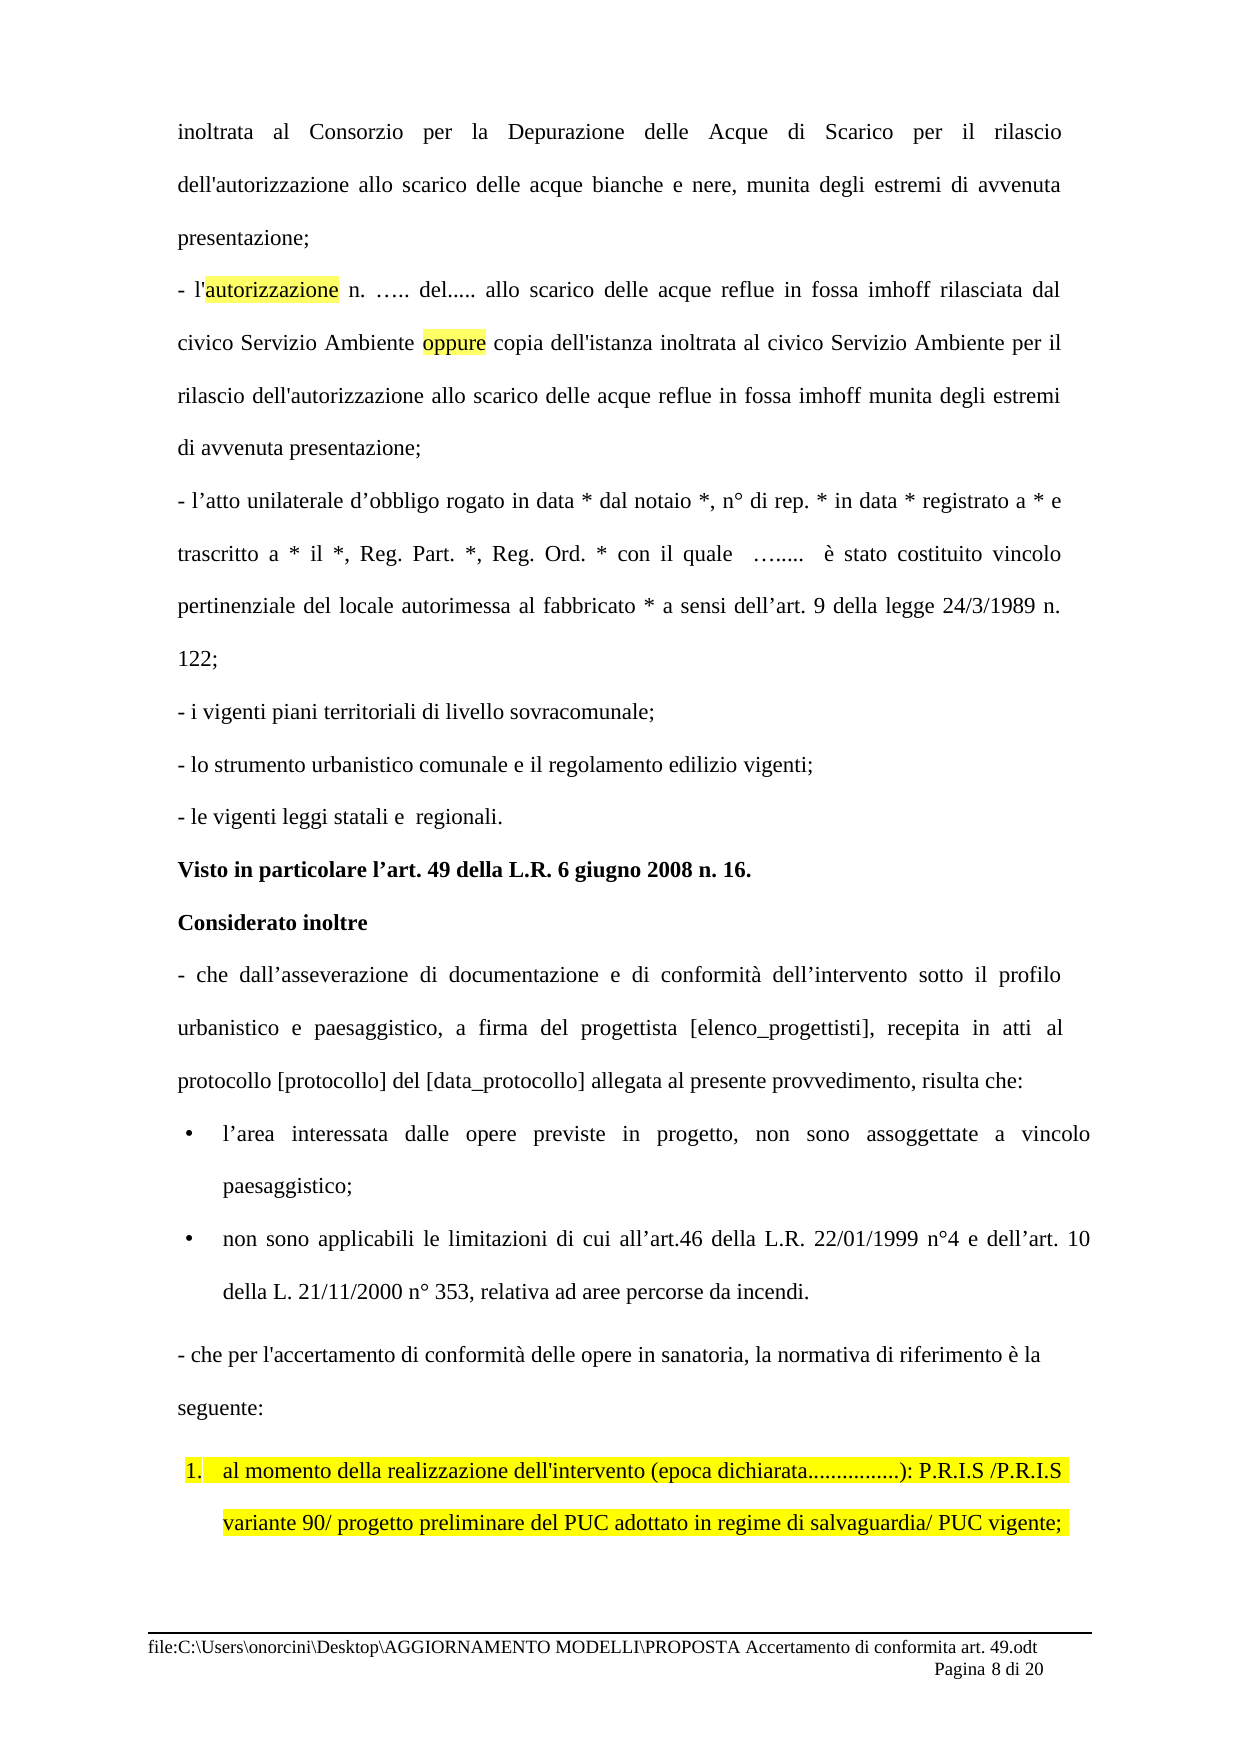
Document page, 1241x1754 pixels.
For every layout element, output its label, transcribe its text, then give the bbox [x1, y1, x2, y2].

text - le vigenti leggi statali e regionali. [177, 803, 1063, 830]
text - l’atto unilaterale d’obbligo rogato in data * dal notaio *, n° di rep. * in data * registrato a * e trascritto a * il *, Reg. Part. *, Reg. Ord. * con il quale …..... è stato costituito vincolo pertinenziale del locale autorimessa al fabbricato * a sensi dell’art. 9 della legge 24/3/1989 n. 122; [177, 487, 1063, 672]
list - l'autorizzazione n. ….. del..... allo scarico delle acque reflue in fossa imhoff rilasciata dal civico Servizio Ambiente oppure copia dell'istanza inoltrata al civico Servizio Ambiente per il rilascio dell'autorizzazione allo scarico delle acque reflue in fossa imhoff munita degli estremi di avvenuta presentazione; [177, 276, 1063, 461]
list l’area interessata dalle opere previste in progetto, non sono assoggettate a vincolo paesaggistico; [185, 1119, 1092, 1199]
list al momento della realizzazione dell'intervento (epoca dichiarata................): P.R.I.S /P.R.I.S variante 90/ progetto preliminare del PUC adottato in regime di salvaguardia/ PUC vigente; [185, 1457, 1092, 1536]
text - che dall’asseverazione di documentazione e di conformità dell’intervento sotto il profilo urbanistico e paesaggistico, a firma del progettista [elenco_progettisti], recepita in atti al protocollo [protocollo] del [data_protocollo] allegata al presente provvedimento, risulta che: [177, 961, 1063, 1093]
list non sono applicabili le limitazioni di cui all’art.46 della L.R. 22/01/1999 n°4 e dell’art. 10 della L. 21/11/2000 n° 353, relativa ad aree percorse da incendi. [185, 1225, 1092, 1304]
text - i vigenti piani territoriali di livello sovracomunale; [177, 698, 1063, 724]
text - lo strumento urbanistico comunale e il regolamento edilizio vigenti; [177, 751, 1063, 777]
text Considerato inoltre [177, 909, 1063, 935]
text Visto in particolare l’art. 49 della L.R. 6 giugno 2008 n. 16. [177, 856, 1063, 882]
text - che per l'accertamento di conformità delle opere in sanatoria, la normativa di riferimento è la seguente: [177, 1341, 1063, 1420]
list inoltrata al Consorzio per la Depurazione delle Acque di Scarico per il rilascio dell'autorizzazione allo scarico delle acque bianche e nere, munita degli estremi di avvenuta presentazione; [177, 118, 1063, 250]
